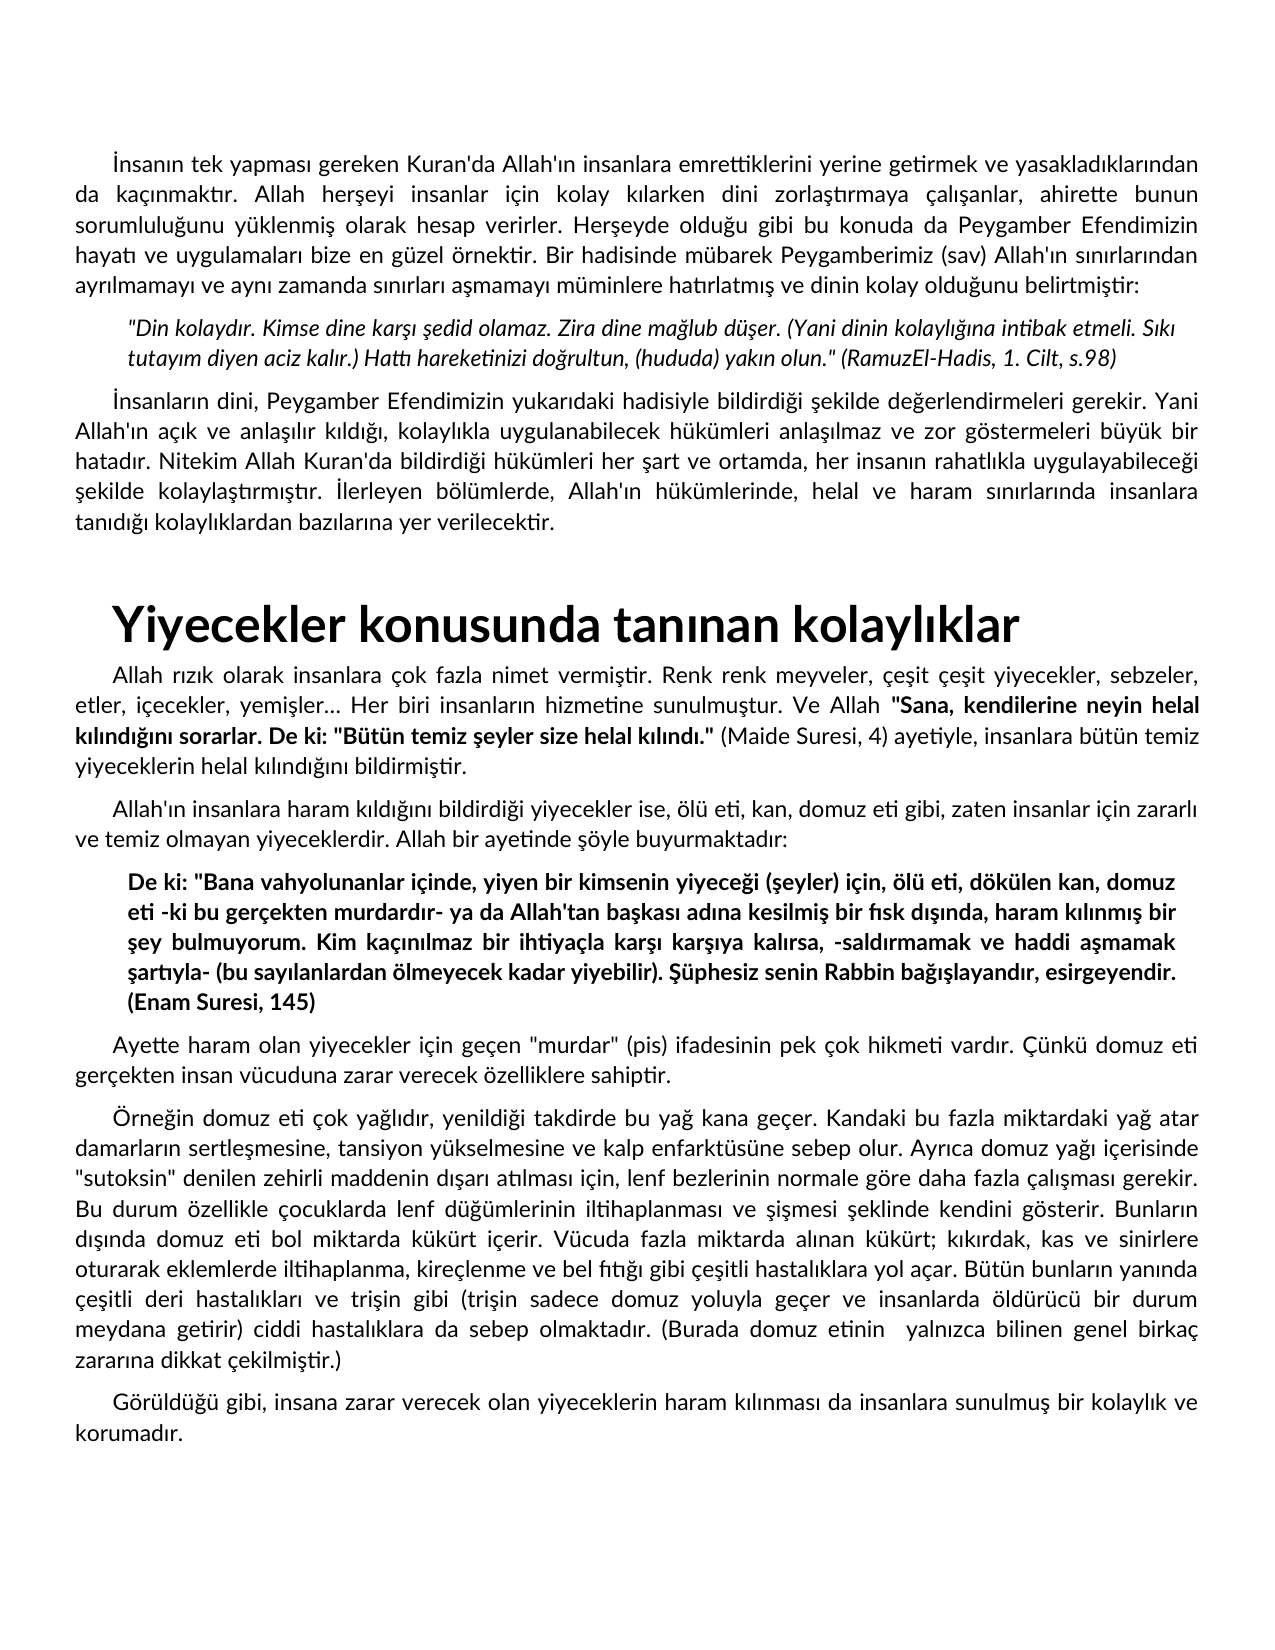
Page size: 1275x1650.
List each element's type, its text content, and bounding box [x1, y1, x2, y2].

text İnsanın tek yapması gereken Kuran'da Allah'ın insanlara emrettiklerini yerine getirmek ve yasakladıklarından da kaçınmaktır. Allah herşeyi insanlar için kolay kılarken dini zorlaştırmaya çalışanlar, ahirette bunun sorumluluğunu yüklenmiş olarak hesap verirler. Herşeyde olduğu gibi bu konuda da Peygamber Efendimizin hayatı ve uygulamaları bize en güzel örnektir. Bir hadisinde mübarek Peygamberimiz (sav) Allah'ın sınırlarından ayrılmamayı ve aynı zamanda sınırları aşmamayı müminlere hatırlatmış ve dinin kolay olduğunu belirtmiştir: [75, 150, 1200, 298]
text Ayette haram olan yiyecekler için geçen "murdar" (pis) ifadesinin pek çok hikmeti vardır. Çünkü domuz eti gerçekten insan vücuduna zarar verecek özelliklere sahiptir. [75, 1031, 1200, 1088]
text Allah'ın insanlara haram kıldığını bildirdiği yiyecekler ise, ölü eti, kan, domuz eti gibi, zaten insanlar için zararlı ve temiz olmayan yiyeceklerdir. Allah bir ayetinde şöyle buyurmaktadır: [75, 794, 1200, 852]
subtitle Yiyecekler konusunda tanınan kolaylıklar [112, 593, 1200, 653]
text Allah rızık olarak insanlara çok fazla nimet vermiştir. Renk renk meyveler, çeşit çeşit yiyecekler, sebzeler, etler, içecekler, yemişler… Her biri insanların hizmetine sunulmuştur. Ve Allah "Sana, kendilerine neyin helal kılındığını sorarlar. De ki: "Bütün temiz şeyler size helal kılındı." (Maide Suresi, 4) ayetiyle, insanlara bütün temiz yiyeceklerin helal kılındığını bildirmiştir. [75, 661, 1200, 779]
text Örneğin domuz eti çok yağlıdır, yenildiği takdirde bu yağ kana geçer. Kandaki bu fazla miktardaki yağ atar damarların sertleşmesine, tansiyon yükselmesine ve kalp enfarktüsüne sebep olur. Ayrıca domuz yağı içerisinde "sutoksin" denilen zehirli maddenin dışarı atılması için, lenf bezlerinin normale göre daha fazla çalışması gerekir. Bu durum özellikle çocuklarda lenf düğümlerinin iltihaplanması ve şişmesi şeklinde kendini gösterir. Bunların dışında domuz eti bol miktarda kükürt içerir. Vücuda fazla miktarda alınan kükürt; kıkırdak, kas ve sinirlere oturarak eklemlerde iltihaplanma, kireçlenme ve bel fıtığı gibi çeşitli hastalıklara yol açar. Bütün bunların yanında çeşitli deri hastalıkları ve trişin gibi (trişin sadece domuz yoluyla geçer ve insanlarda öldürücü bir durum meydana getirir) ciddi hastalıklara da sebep olmaktadır. (Burada domuz etinin yalnızca bilinen genel birkaç zararına dikkat çekilmiştir.) [75, 1104, 1200, 1373]
text Görüldüğü gibi, insana zarar verecek olan yiyeceklerin haram kılınması da insanlara sunulmuş bir kolaylık ve korumadır. [75, 1388, 1200, 1446]
text "Din kolaydır. Kimse dine karşı şedid olamaz. Zira dine mağlub düşer. (Yani dinin kolaylığına intibak etmeli. Sıkı tutayım diyen aciz kalır.) Hattı hareketinizi doğrultun, (hududa) yakın olun." (RamuzEl-Hadis, 1. Cilt, s.98) [127, 313, 1177, 371]
text De ki: "Bana vahyolunanlar içinde, yiyen bir kimsenin yiyeceği (şeyler) için, ölü eti, dökülen kan, domuz eti -ki bu gerçekten murdardır- ya da Allah'tan başkası adına kesilmiş bir fısk dışında, haram kılınmış bir şey bulmuyorum. Kim kaçınılmaz bir ihtiyaçla karşı karşıya kalırsa, -saldırmamak ve haddi aşmamak şartıyla- (bu sayılanlardan ölmeyecek kadar yiyebilir). Şüphesiz senin Rabbin bağışlayandır, esirgeyendir. (Enam Suresi, 145) [127, 867, 1177, 1016]
text İnsanların dini, Peygamber Efendimizin yukarıdaki hadisiyle bildirdiği şekilde değerlendirmeleri gerekir. Yani Allah'ın açık ve anlaşılır kıldığı, kolaylıkla uygulanabilecek hükümleri anlaşılmaz ve zor göstermeleri büyük bir hatadır. Nitekim Allah Kuran'da bildirdiği hükümleri her şart ve ortamda, her insanın rahatlıkla uygulayabileceği şekilde kolaylaştırmıştır. İlerleyen bölümlerde, Allah'ın hükümlerinde, helal ve haram sınırlarında insanlara tanıdığı kolaylıklardan bazılarına yer verilecektir. [75, 386, 1200, 535]
